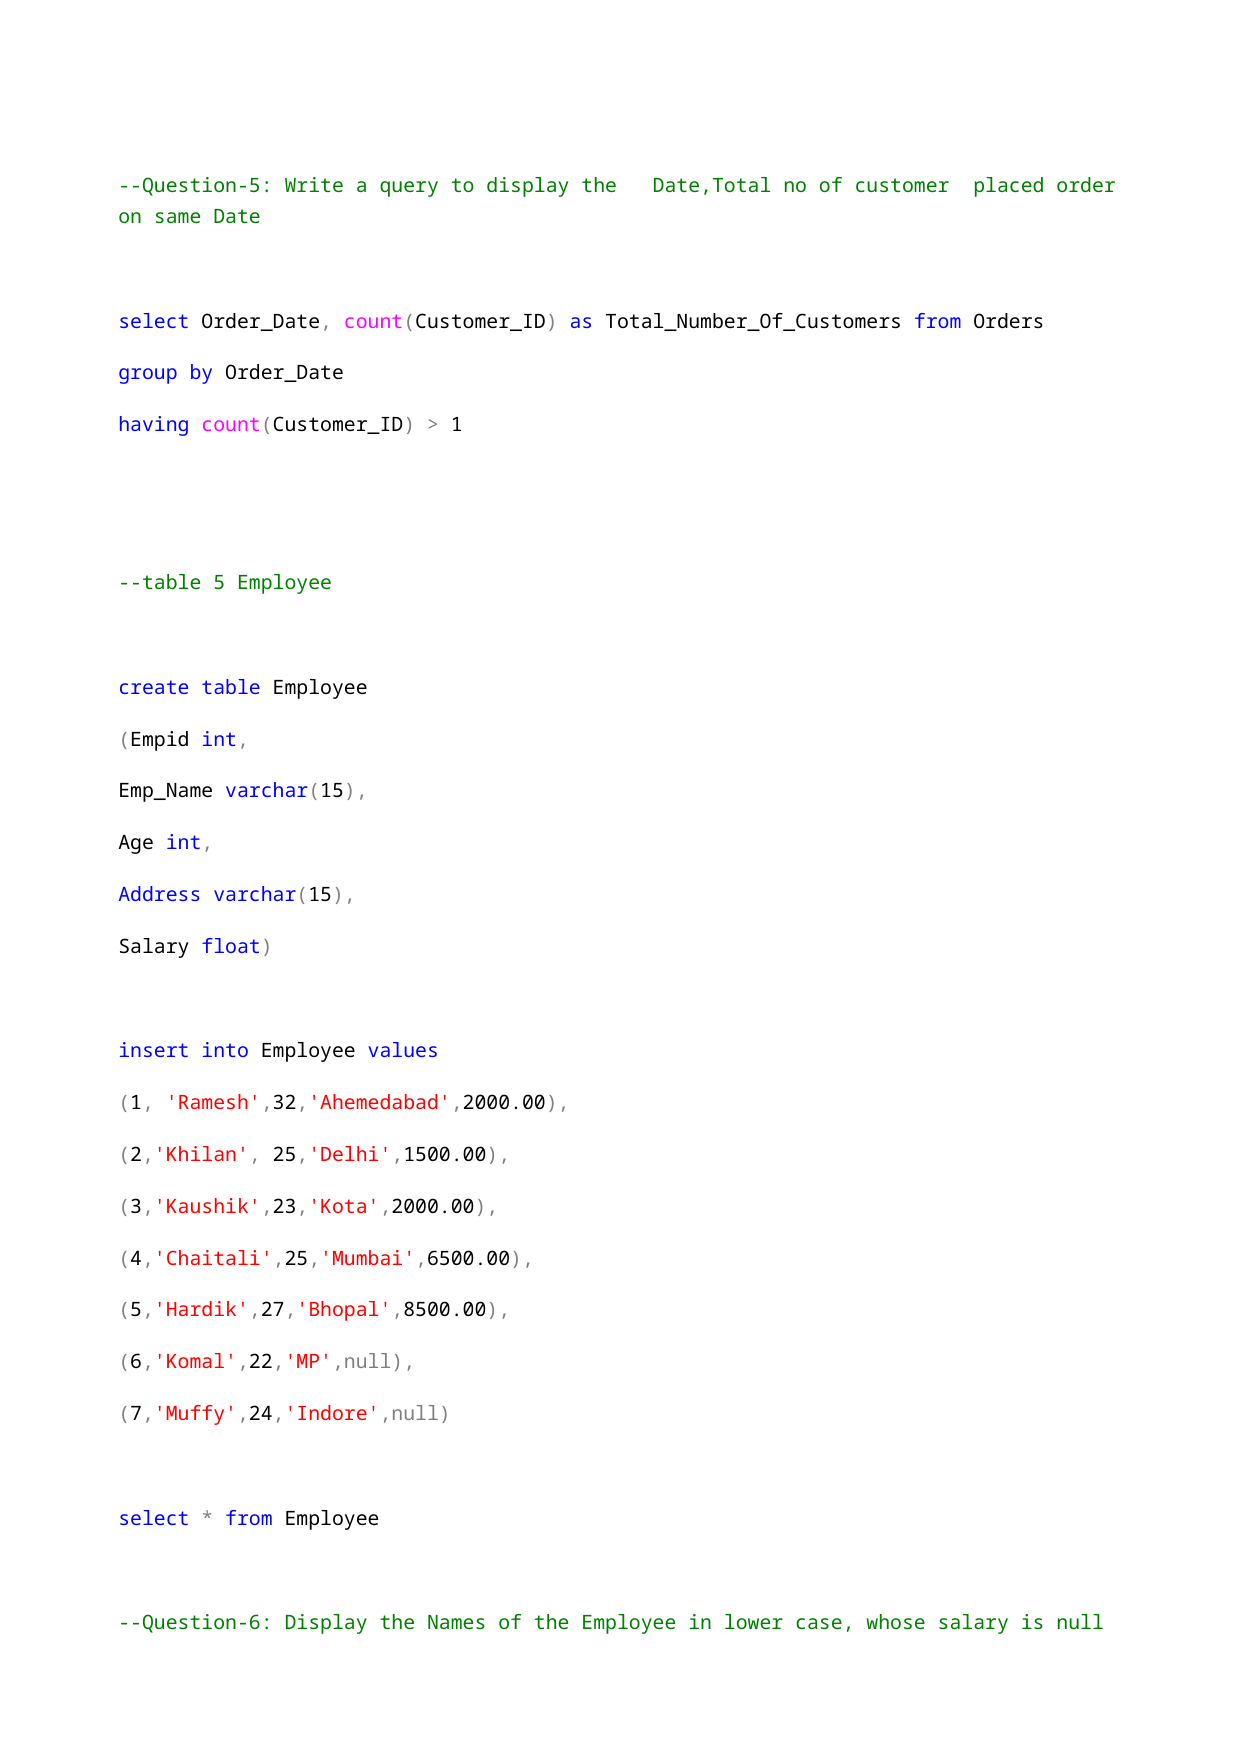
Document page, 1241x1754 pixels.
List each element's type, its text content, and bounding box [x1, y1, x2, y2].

text create table Employee [118, 673, 1122, 700]
text (6,'Komal',22,'MP',null), [118, 1347, 1122, 1374]
text Age int, [118, 828, 1122, 855]
text (7,'Muffy',24,'Indore',null) [118, 1399, 1122, 1426]
text Salary float) [118, 932, 1122, 959]
text Emp_Name varchar(15), [118, 777, 1122, 803]
text Address varchar(15), [118, 880, 1122, 907]
text select * from Employee [118, 1504, 1122, 1531]
text insert into Employee values [118, 1037, 1122, 1064]
text (1, 'Ramesh',32,'Ahemedabad',2000.00), [118, 1088, 1122, 1115]
text group by Order_Date [118, 359, 1122, 386]
text (3,'Kaushik',23,'Kota',2000.00), [118, 1192, 1122, 1219]
text having count(Customer_ID) > 1 [118, 410, 1122, 437]
text --table 5 Employee [118, 568, 1122, 595]
text (5,'Hardik',27,'Bhopal',8500.00), [118, 1296, 1122, 1322]
text (4,'Chaitali',25,'Mumbai',6500.00), [118, 1244, 1122, 1271]
text (2,'Khilan', 25,'Delhi',1500.00), [118, 1140, 1122, 1167]
text --Question-6: Display the Names of the Employee in lower case, whose salary is null [118, 1609, 1122, 1636]
text --Question-5: Write a query to display the Date,Total no of customer placed order on same Date [118, 171, 1122, 229]
text (Empid int, [118, 725, 1122, 752]
text select Order_Date, count(Customer_ID) as Total_Number_Of_Customers from Orders [118, 307, 1122, 334]
